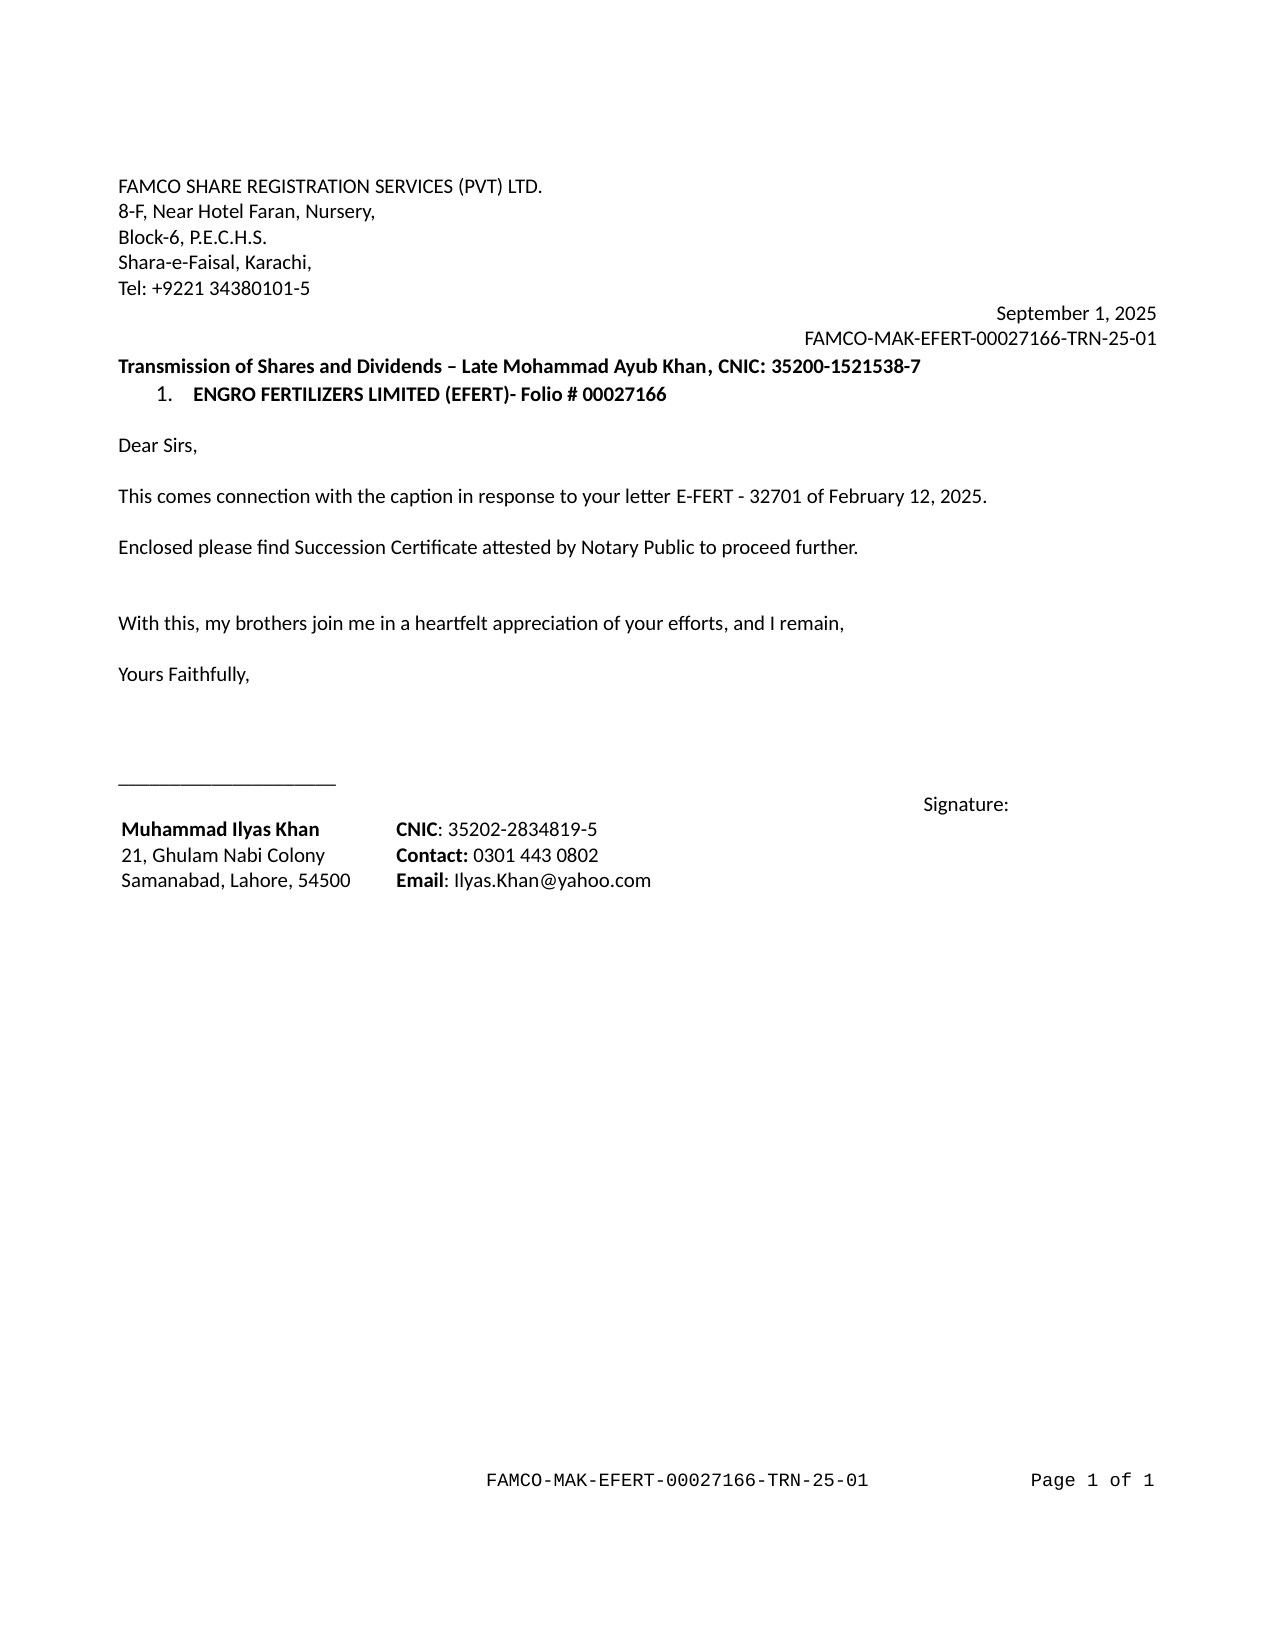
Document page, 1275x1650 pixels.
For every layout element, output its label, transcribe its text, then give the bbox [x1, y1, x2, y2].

text 8-F, Near Hotel Faran, Nursery, [118, 198, 1157, 224]
table_cell [118, 928, 393, 959]
text Transmission of Shares and Dividends – Late Mohammad Ayub Khan, CNIC: 35200-1521538-7 [118, 351, 1157, 379]
text Dear Sirs, [118, 432, 1157, 458]
text Shara-e-Faisal, Karachi, [118, 249, 1157, 275]
text Enclosed please find Succession Certificate attested by Notary Public to proceed further. [118, 534, 1157, 559]
text FAMCO-MAK-EFERT-00027166-TRN-25-01 [118, 326, 1157, 351]
table_header Signature: [775, 788, 1157, 896]
text This comes connection with the caption in response to your letter E-FERT - 32701 of February 12, 2025. [118, 483, 1157, 509]
list ENGRO FERTILIZERS LIMITED (EFERT)- Folio # 00027166 [156, 379, 1157, 407]
text September 1, 2025 [118, 300, 1157, 326]
table_cell [118, 896, 393, 927]
table_cell [393, 896, 775, 927]
text Tel: +9221 34380101-5 [118, 275, 1157, 300]
text FAMCO SHARE REGISTRATION SERVICES (PVT) LTD. [118, 173, 1157, 198]
table_cell [775, 896, 1157, 927]
text _____________________ [118, 763, 1157, 788]
table_cell [393, 928, 775, 959]
text Block-6, P.E.C.H.S. [118, 224, 1157, 249]
table_header Muhammad Ilyas Khan 21, Ghulam Nabi Colony Samanabad, Lahore, 54500 [118, 788, 393, 896]
table_cell [775, 928, 1157, 959]
text Yours Faithfully, [118, 661, 1157, 687]
text With this, my brothers join me in a heartfelt appreciation of your efforts, and I remain, [118, 610, 1157, 636]
table_header CNIC: 35202-2834819-5 Contact: 0301 443 0802 Email: Ilyas.Khan@yahoo.com [393, 788, 775, 896]
